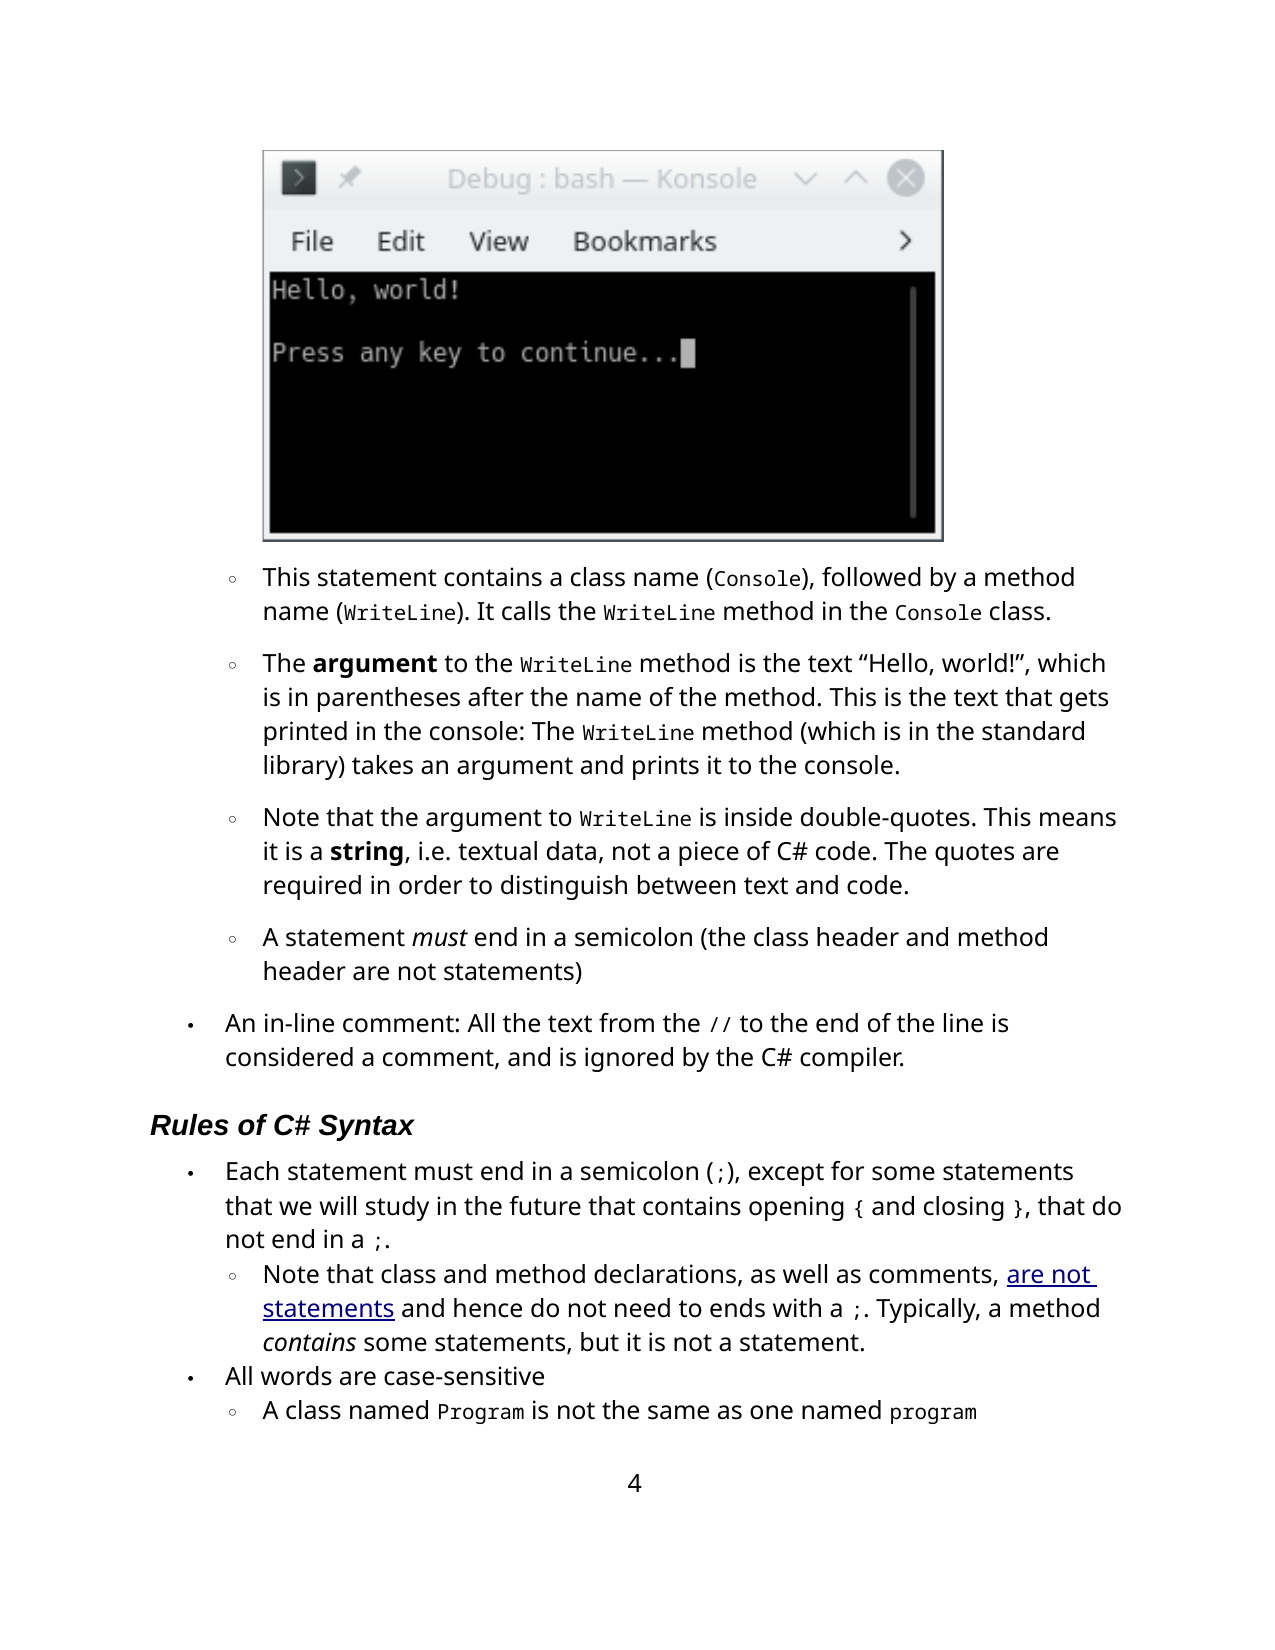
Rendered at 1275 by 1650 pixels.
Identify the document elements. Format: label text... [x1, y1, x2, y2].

subtitle Rules of C# Syntax [150, 1108, 1125, 1142]
list An in-line comment: All the text from the // to the end of the line is considered a comment, and is ignored by the C# compiler. [187, 1006, 1125, 1074]
list A class named Program is not the same as one named program [225, 1392, 1125, 1427]
picture [262, 150, 944, 542]
list Note that the argument to WriteLine is inside double-quotes. This means it is a string, i.e. textual data, not a piece of C# code. The quotes are required in order to distinguish between text and code. [225, 800, 1125, 902]
list A statement must end in a semicolon (the class header and method header are not statements) [225, 920, 1125, 988]
list Each statement must end in a semicolon (;), except for some statements that we will study in the future that contains opening { and closing }, that do not end in a ;. [187, 1154, 1125, 1256]
list This statement contains a class name (Console), followed by a method name (WriteLine). It calls the WriteLine method in the Console class. [225, 559, 1125, 628]
list The argument to the WriteLine method is the text “Hello, world!”, which is in parentheses after the name of the method. This is the text that gets printed in the console: The WriteLine method (which is in the standard library) takes an argument and prints it to the console. [225, 646, 1125, 782]
list Note that class and method declarations, as well as comments, are not statements and hence do not need to ends with a ;. Typically, a method contains some statements, but it is not a statement. [225, 1256, 1125, 1358]
list All words are case-sensitive [187, 1358, 1125, 1392]
